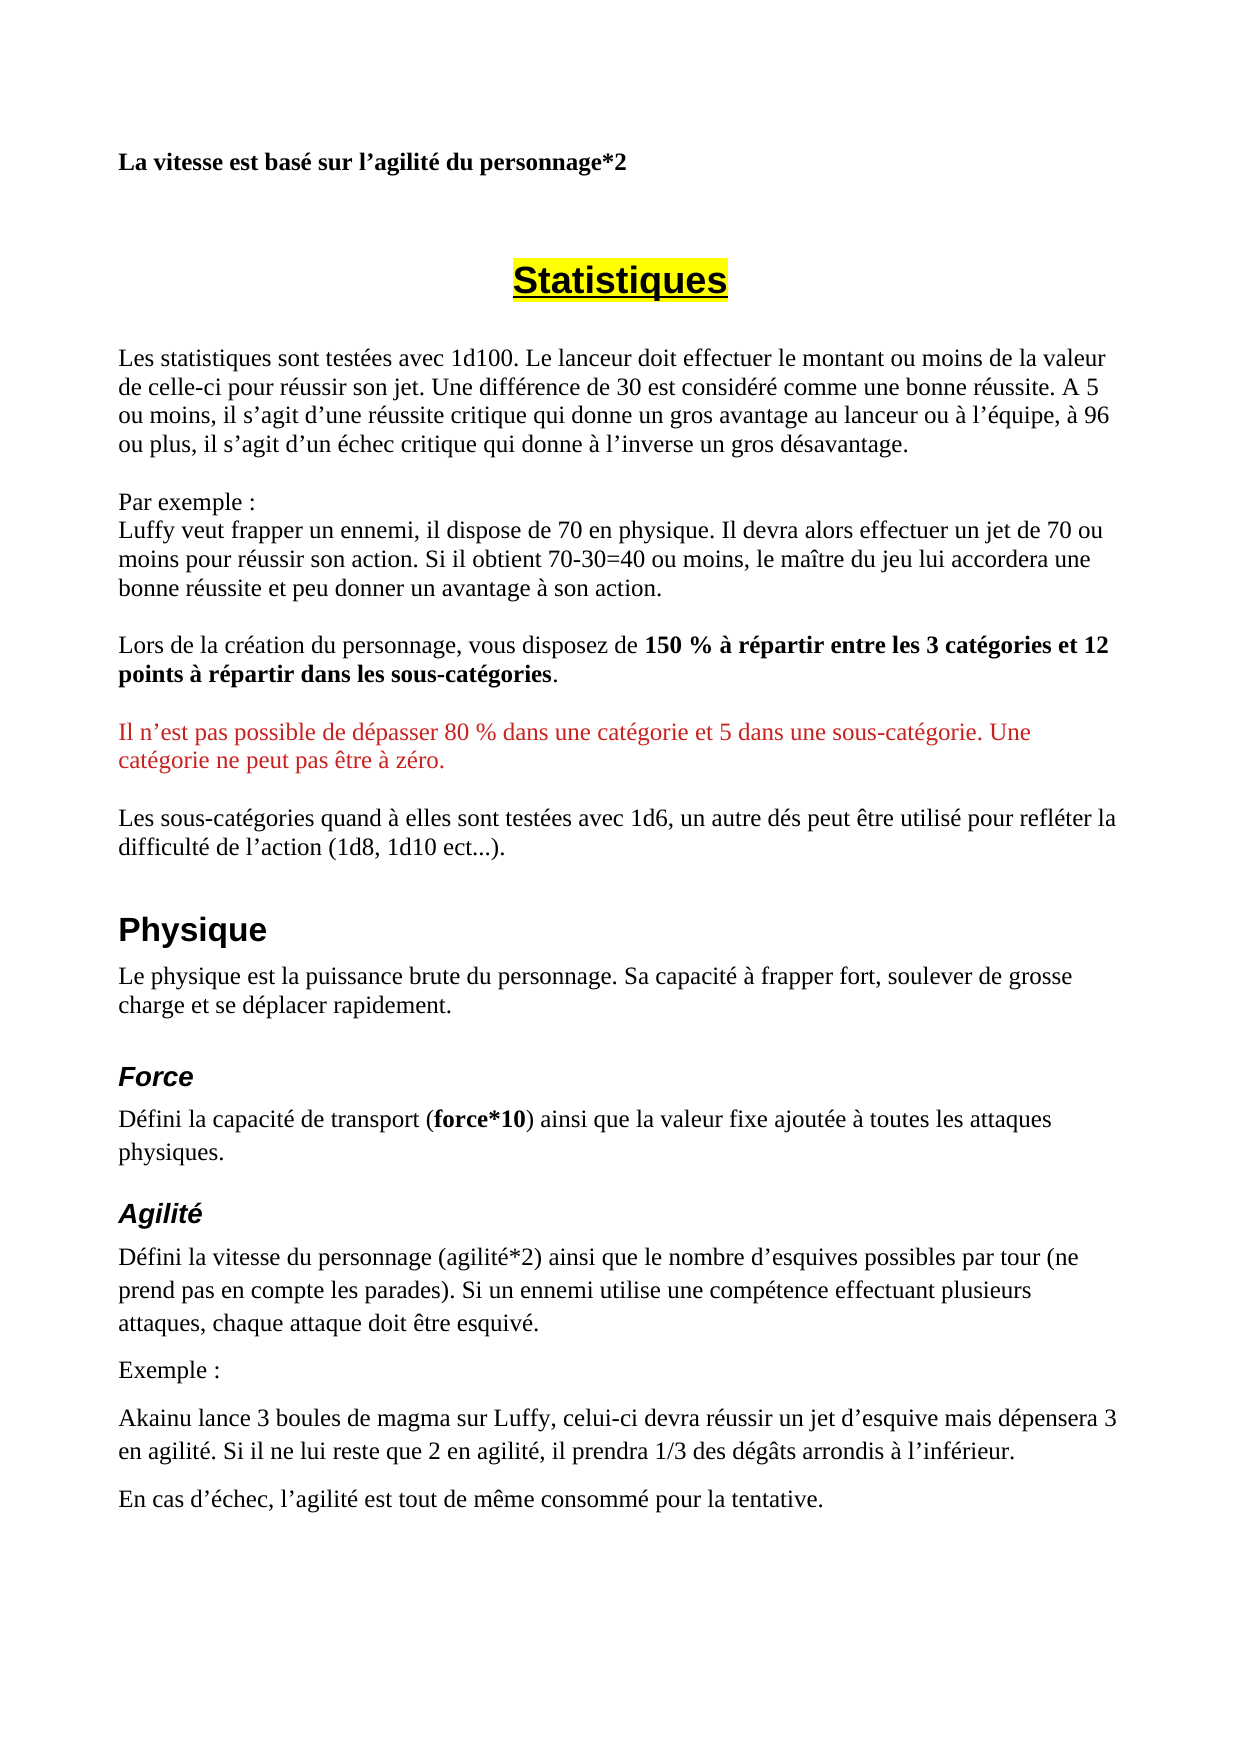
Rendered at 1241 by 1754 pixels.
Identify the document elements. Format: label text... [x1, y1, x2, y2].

text Par exemple : [118, 487, 1122, 516]
subtitle Statistiques [118, 258, 1122, 302]
text Les sous-catégories quand à elles sont testées avec 1d6, un autre dés peut être utilisé pour refléter la difficulté de l’action (1d8, 1d10 ect...). [118, 803, 1122, 861]
text Luffy veut frapper un ennemi, il dispose de 70 en physique. Il devra alors effectuer un jet de 70 ou moins pour réussir son action. Si il obtient 70-30=40 ou moins, le maître du jeu lui accordera une bonne réussite et peu donner un avantage à son action. [118, 516, 1122, 602]
text Défini la vitesse du personnage (agilité*2) ainsi que le nombre d’esquives possibles par tour (ne prend pas en compte les parades). Si un ennemi utilise une compétence effectuant plusieurs attaques, chaque attaque doit être esquivé. [118, 1242, 1122, 1337]
text Le physique est la puissance brute du personnage. Sa capacité à frapper fort, soulever de grosse charge et se déplacer rapidement. [118, 961, 1122, 1019]
text Les statistiques sont testées avec 1d100. Le lanceur doit effectuer le montant ou moins de la valeur de celle-ci pour réussir son jet. Une différence de 30 est considéré comme une bonne réussite. A 5 ou moins, il s’agit d’une réussite critique qui donne un gros avantage au lanceur ou à l’équipe, à 96 ou plus, il s’agit d’un échec critique qui donne à l’inverse un gros désavantage. [118, 343, 1122, 458]
subtitle Agilité [118, 1197, 1122, 1229]
text La vitesse est basé sur l’agilité du personnage*2 [118, 147, 1122, 176]
text Akainu lance 3 boules de magma sur Luffy, celui-ci devra réussir un jet d’esquive mais dépensera 3 en agilité. Si il ne lui reste que 2 en agilité, il prendra 1/3 des dégâts arrondis à l’inférieur. [118, 1403, 1122, 1465]
text Exemple : [118, 1356, 1122, 1384]
subtitle Force [118, 1060, 1122, 1092]
text Il n’est pas possible de dépasser 80 % dans une catégorie et 5 dans une sous-catégorie. Une catégorie ne peut pas être à zéro. [118, 717, 1122, 774]
text Défini la capacité de transport (force*10) ainsi que la valeur fixe ajoutée à toutes les attaques physiques. [118, 1104, 1122, 1166]
subtitle Physique [118, 910, 1122, 949]
text Lors de la création du personnage, vous disposez de 150 % à répartir entre les 3 catégories et 12 points à répartir dans les sous-catégories. [118, 631, 1122, 688]
text En cas d’échec, l’agilité est tout de même consommé pour la tentative. [118, 1484, 1122, 1512]
